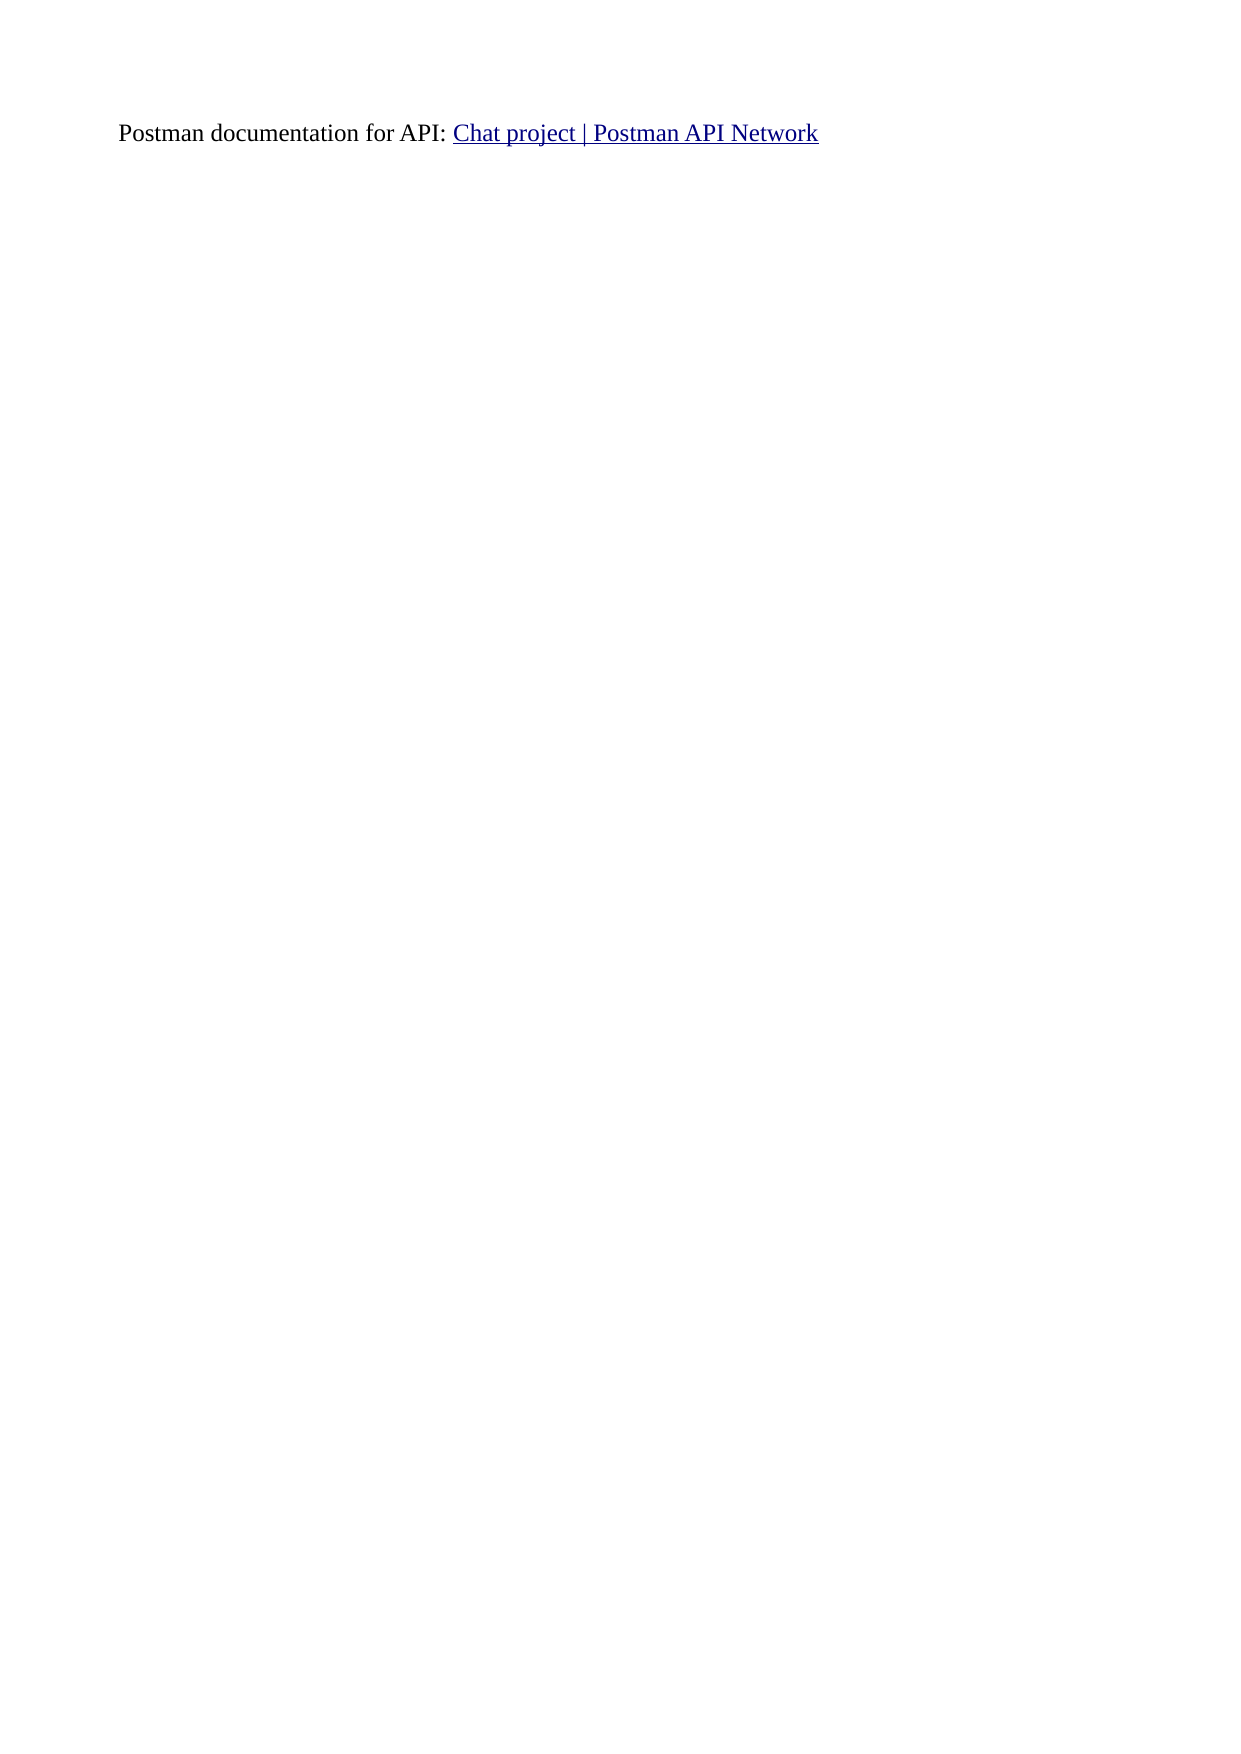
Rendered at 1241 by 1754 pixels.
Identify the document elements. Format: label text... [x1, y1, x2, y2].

text Postman documentation for API: Chat project | Postman API Network [118, 118, 1122, 147]
